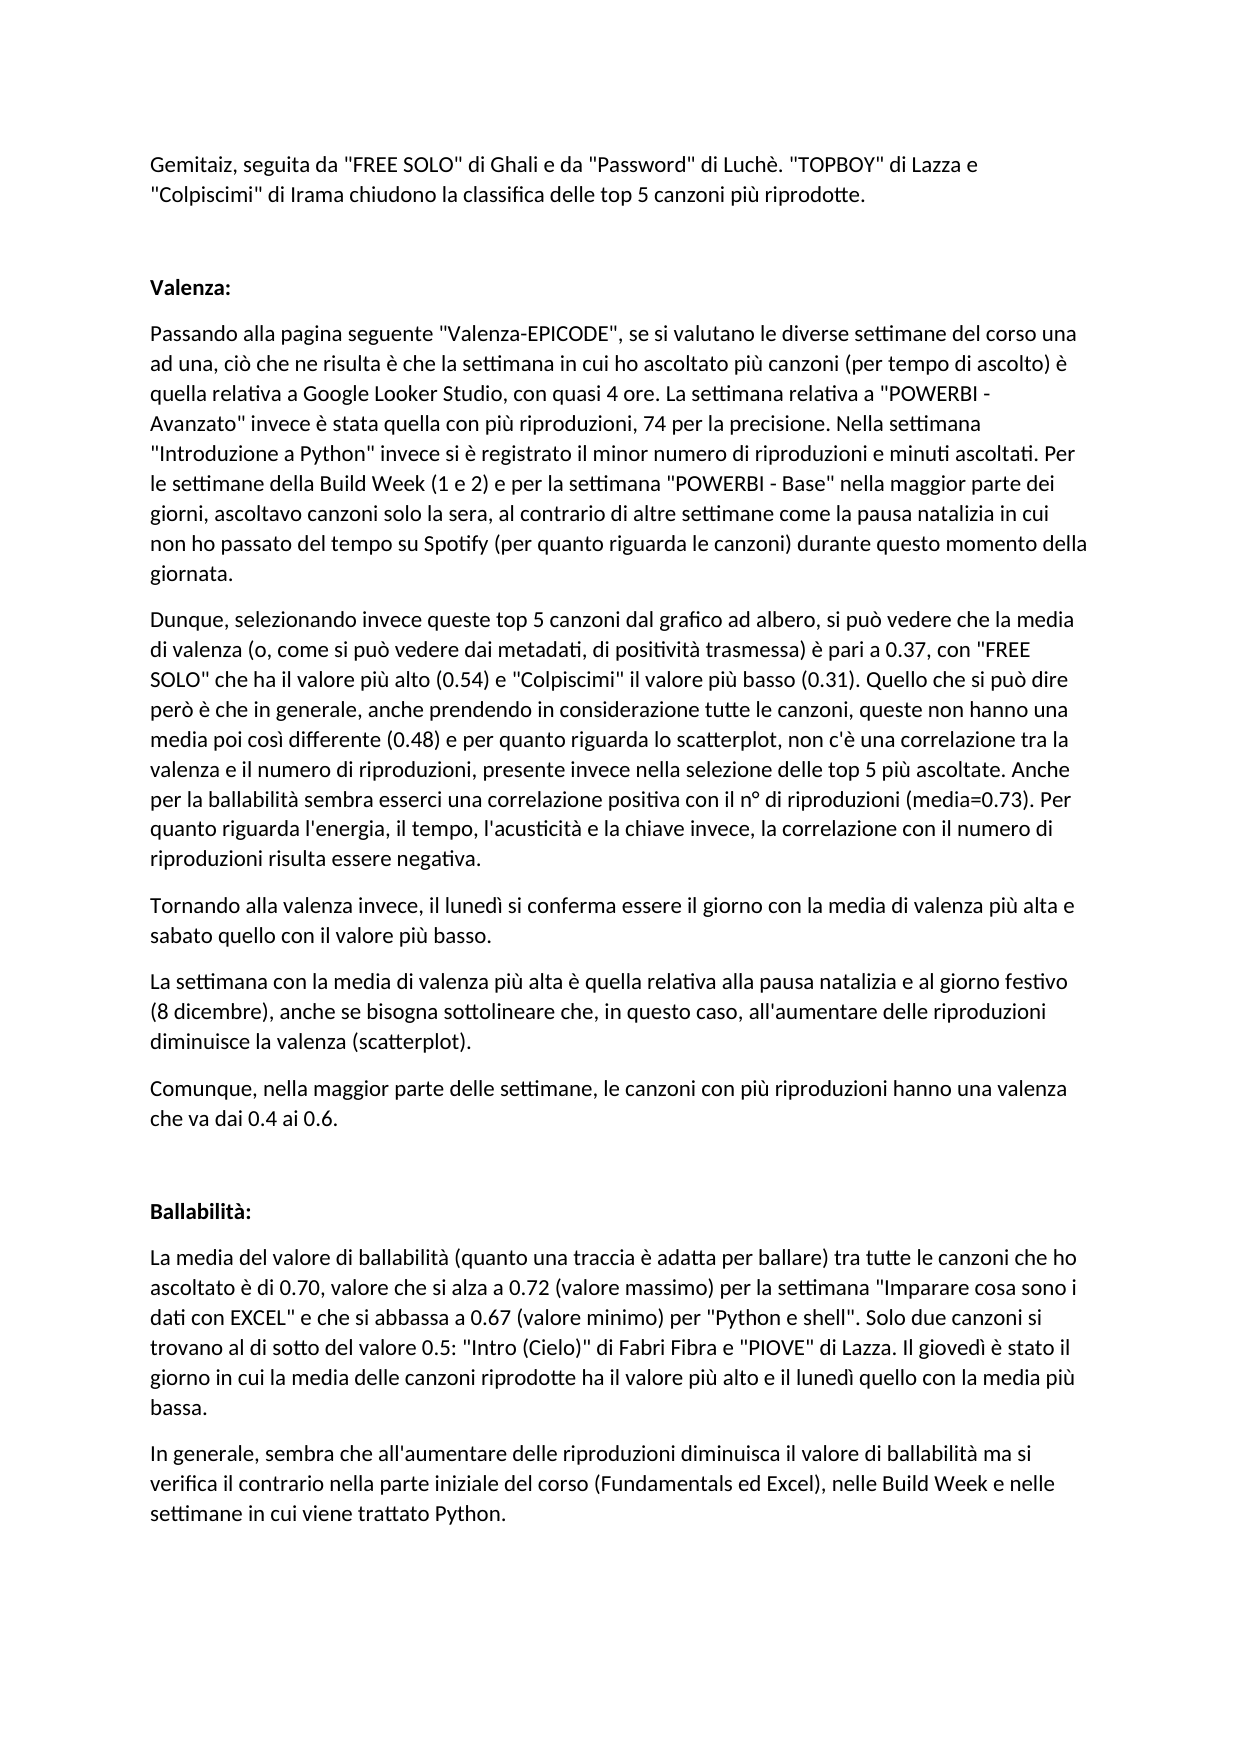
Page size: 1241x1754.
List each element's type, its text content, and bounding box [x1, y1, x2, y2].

text La settimana con la media di valenza più alta è quella relativa alla pausa natalizia e al giorno festivo (8 dicembre), anche se bisogna sottolineare che, in questo caso, all'aumentare delle riproduzioni diminuisce la valenza (scatterplot). [150, 967, 1090, 1055]
text Gemitaiz, seguita da "FREE SOLO" di Ghali e da "Password" di Luchè. "TOPBOY" di Lazza e "Colpiscimi" di Irama chiudono la classifica delle top 5 canzoni più riprodotte. [150, 150, 1090, 208]
text In generale, sembra che all'aumentare delle riproduzioni diminuisca il valore di ballabilità ma si verifica il contrario nella parte iniziale del corso (Fundamentals ed Excel), nelle Build Week e nelle settimane in cui viene trattato Python. [150, 1439, 1090, 1527]
text Ballabilità: [150, 1197, 1090, 1225]
text Tornando alla valenza invece, il lunedì si conferma essere il giorno con la media di valenza più alta e sabato quello con il valore più basso. [150, 891, 1090, 949]
text Comunque, nella maggior parte delle settimane, le canzoni con più riproduzioni hanno una valenza che va dai 0.4 ai 0.6. [150, 1074, 1090, 1132]
text La media del valore di ballabilità (quanto una traccia è adatta per ballare) tra tutte le canzoni che ho ascoltato è di 0.70, valore che si alza a 0.72 (valore massimo) per la settimana "Imparare cosa sono i dati con EXCEL" e che si abbassa a 0.67 (valore minimo) per "Python e shell". Solo due canzoni si trovano al di sotto del valore 0.5: "Intro (Cielo)" di Fabri Fibra e "PIOVE" di Lazza. Il giovedì è stato il giorno in cui la media delle canzoni riprodotte ha il valore più alto e il lunedì quello con la media più bassa. [150, 1243, 1090, 1421]
text Passando alla pagina seguente "Valenza-EPICODE", se si valutano le diverse settimane del corso una ad una, ciò che ne risulta è che la settimana in cui ho ascoltato più canzoni (per tempo di ascolto) è quella relativa a Google Looker Studio, con quasi 4 ore. La settimana relativa a "POWERBI - Avanzato" invece è stata quella con più riproduzioni, 74 per la precisione. Nella settimana "Introduzione a Python" invece si è registrato il minor numero di riproduzioni e minuti ascoltati. Per le settimane della Build Week (1 e 2) e per la settimana "POWERBI - Base" nella maggior parte dei giorni, ascoltavo canzoni solo la sera, al contrario di altre settimane come la pausa natalizia in cui non ho passato del tempo su Spotify (per quanto riguarda le canzoni) durante questo momento della giornata. [150, 319, 1090, 587]
text Valenza: [150, 273, 1090, 301]
text Dunque, selezionando invece queste top 5 canzoni dal grafico ad albero, si può vedere che la media di valenza (o, come si può vedere dai metadati, di positività trasmessa) è pari a 0.37, con "FREE SOLO" che ha il valore più alto (0.54) e "Colpiscimi" il valore più basso (0.31). Quello che si può dire però è che in generale, anche prendendo in considerazione tutte le canzoni, queste non hanno una media poi così differente (0.48) e per quanto riguarda lo scatterplot, non c'è una correlazione tra la valenza e il numero di riproduzioni, presente invece nella selezione delle top 5 più ascoltate. Anche per la ballabilità sembra esserci una correlazione positiva con il n° di riproduzioni (media=0.73). Per quanto riguarda l'energia, il tempo, l'acusticità e la chiave invece, la correlazione con il numero di riproduzioni risulta essere negativa. [150, 605, 1090, 872]
